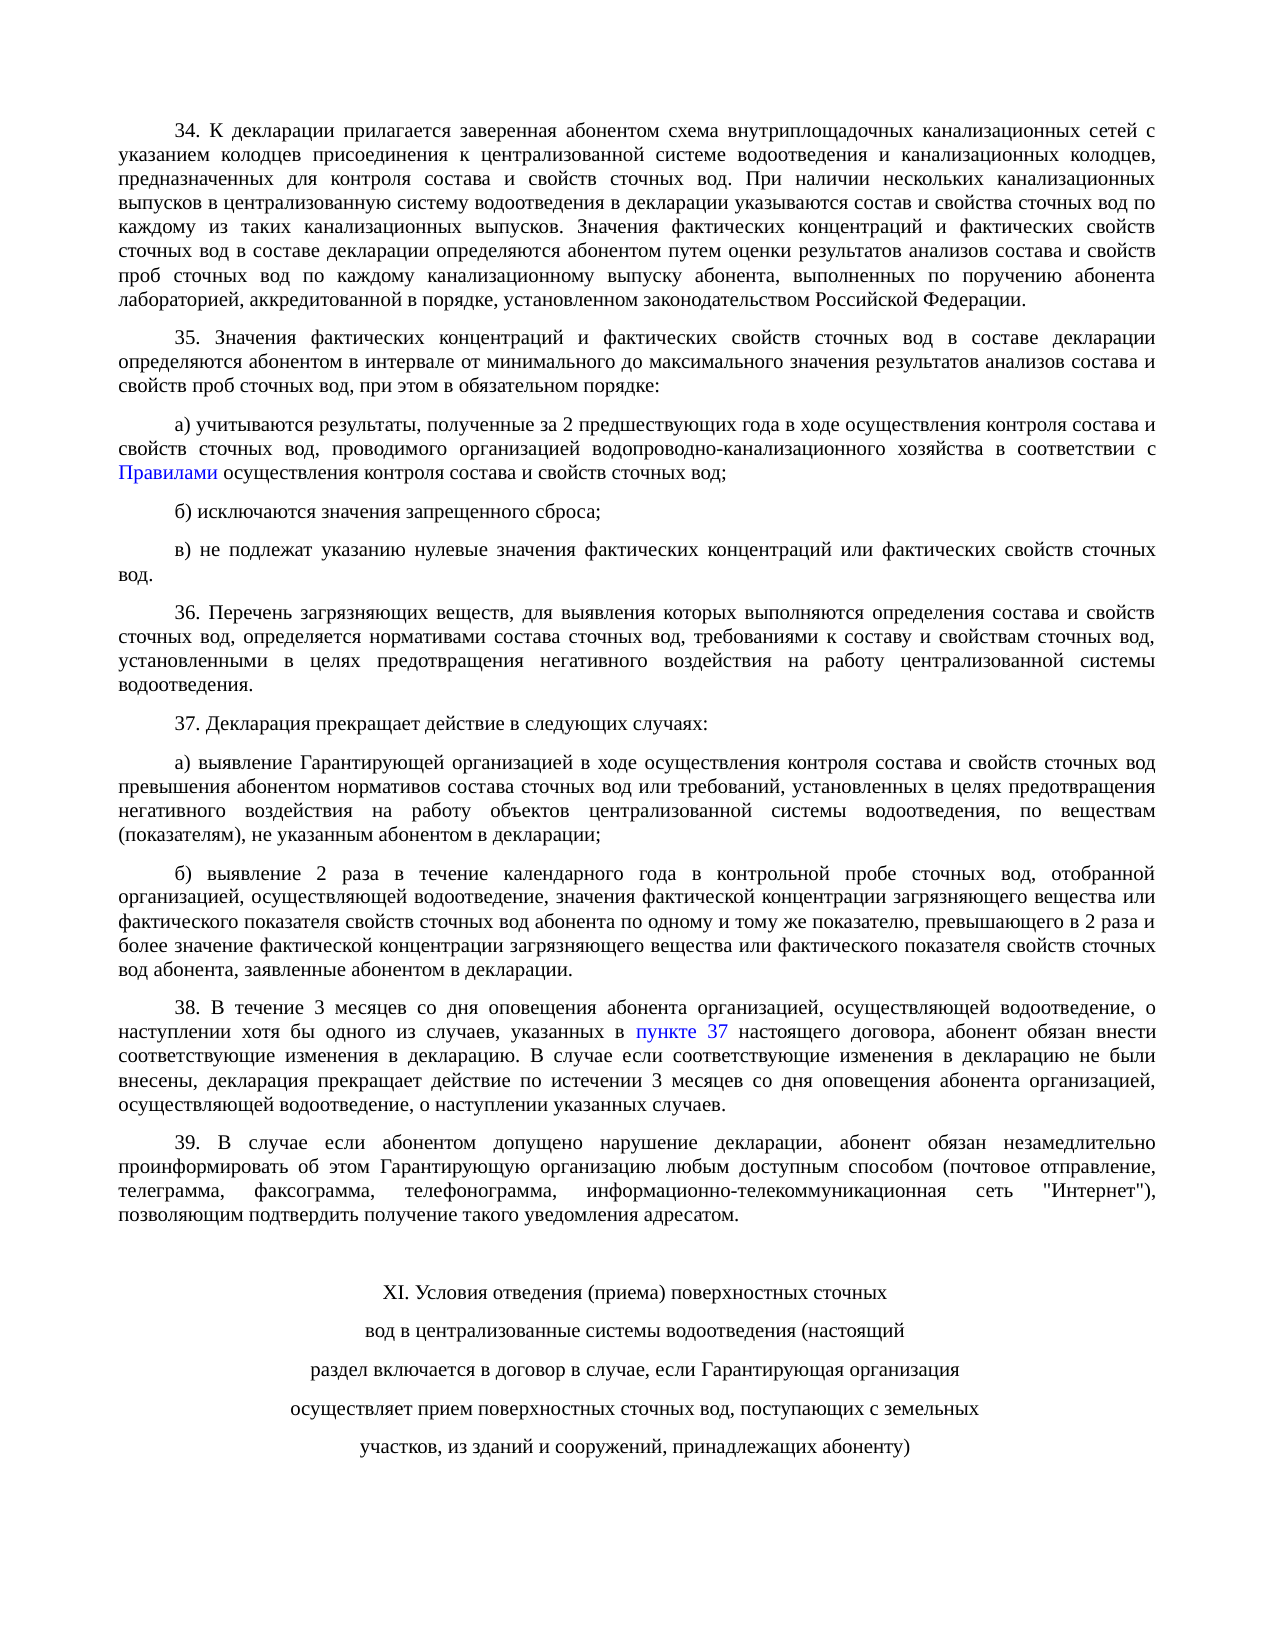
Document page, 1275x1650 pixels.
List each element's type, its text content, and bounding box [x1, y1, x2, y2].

text осуществляет прием поверхностных сточных вод, поступающих с земельных [118, 1396, 1157, 1420]
text раздел включается в договор в случае, если Гарантирующая организация [118, 1357, 1157, 1381]
text вод в централизованные системы водоотведения (настоящий [118, 1318, 1157, 1342]
text 34. К декларации прилагается заверенная абонентом схема внутриплощадочных канализационных сетей с указанием колодцев присоединения к централизованной системе водоотведения и канализационных колодцев, предназначенных для контроля состава и свойств сточных вод. При наличии нескольких канализационных выпусков в централизованную систему водоотведения в декларации указываются состав и свойства сточных вод по каждому из таких канализационных выпусков. Значения фактических концентраций и фактических свойств сточных вод в составе декларации определяются абонентом путем оценки результатов анализов состава и свойств проб сточных вод по каждому канализационному выпуску абонента, выполненных по поручению абонента лабораторией, аккредитованной в порядке, установленном законодательством Российской Федерации. [118, 118, 1157, 311]
text б) исключаются значения запрещенного сброса; [118, 499, 1157, 523]
text 38. В течение 3 месяцев со дня оповещения абонента организацией, осуществляющей водоотведение, о наступлении хотя бы одного из случаев, указанных в пункте 37 настоящего договора, абонент обязан внести соответствующие изменения в декларацию. В случае если соответствующие изменения в декларацию не были внесены, декларация прекращает действие по истечении 3 месяцев со дня оповещения абонента организацией, осуществляющей водоотведение, о наступлении указанных случаев. [118, 995, 1157, 1116]
text 35. Значения фактических концентраций и фактических свойств сточных вод в составе декларации определяются абонентом в интервале от минимального до максимального значения результатов анализов состава и свойств проб сточных вод, при этом в обязательном порядке: [118, 325, 1157, 397]
text б) выявление 2 раза в течение календарного года в контрольной пробе сточных вод, отобранной организацией, осуществляющей водоотведение, значения фактической концентрации загрязняющего вещества или фактического показателя свойств сточных вод абонента по одному и тому же показателю, превышающего в 2 раза и более значение фактической концентрации загрязняющего вещества или фактического показателя свойств сточных вод абонента, заявленные абонентом в декларации. [118, 860, 1157, 981]
text 36. Перечень загрязняющих веществ, для выявления которых выполняются определения состава и свойств сточных вод, определяется нормативами состава сточных вод, требованиями к составу и свойствам сточных вод, установленными в целях предотвращения негативного воздействия на работу централизованной системы водоотведения. [118, 600, 1157, 696]
text 37. Декларация прекращает действие в следующих случаях: [118, 711, 1157, 735]
text XI. Условия отведения (приема) поверхностных сточных [118, 1280, 1157, 1304]
text а) выявление Гарантирующей организацией в ходе осуществления контроля состава и свойств сточных вод превышения абонентом нормативов состава сточных вод или требований, установленных в целях предотвращения негативного воздействия на работу объектов централизованной системы водоотведения, по веществам (показателям), не указанным абонентом в декларации; [118, 749, 1157, 846]
text участков, из зданий и сооружений, принадлежащих абоненту) [118, 1434, 1157, 1458]
text а) учитываются результаты, полученные за 2 предшествующих года в ходе осуществления контроля состава и свойств сточных вод, проводимого организацией водопроводно-канализационного хозяйства в соответствии с Правилами осуществления контроля состава и свойств сточных вод; [118, 412, 1157, 484]
text в) не подлежат указанию нулевые значения фактических концентраций или фактических свойств сточных вод. [118, 537, 1157, 586]
text 39. В случае если абонентом допущено нарушение декларации, абонент обязан незамедлительно проинформировать об этом Гарантирующую организацию любым доступным способом (почтовое отправление, телеграмма, факсограмма, телефонограмма, информационно-телекоммуникационная сеть "Интернет"), позволяющим подтвердить получение такого уведомления адресатом. [118, 1130, 1157, 1226]
